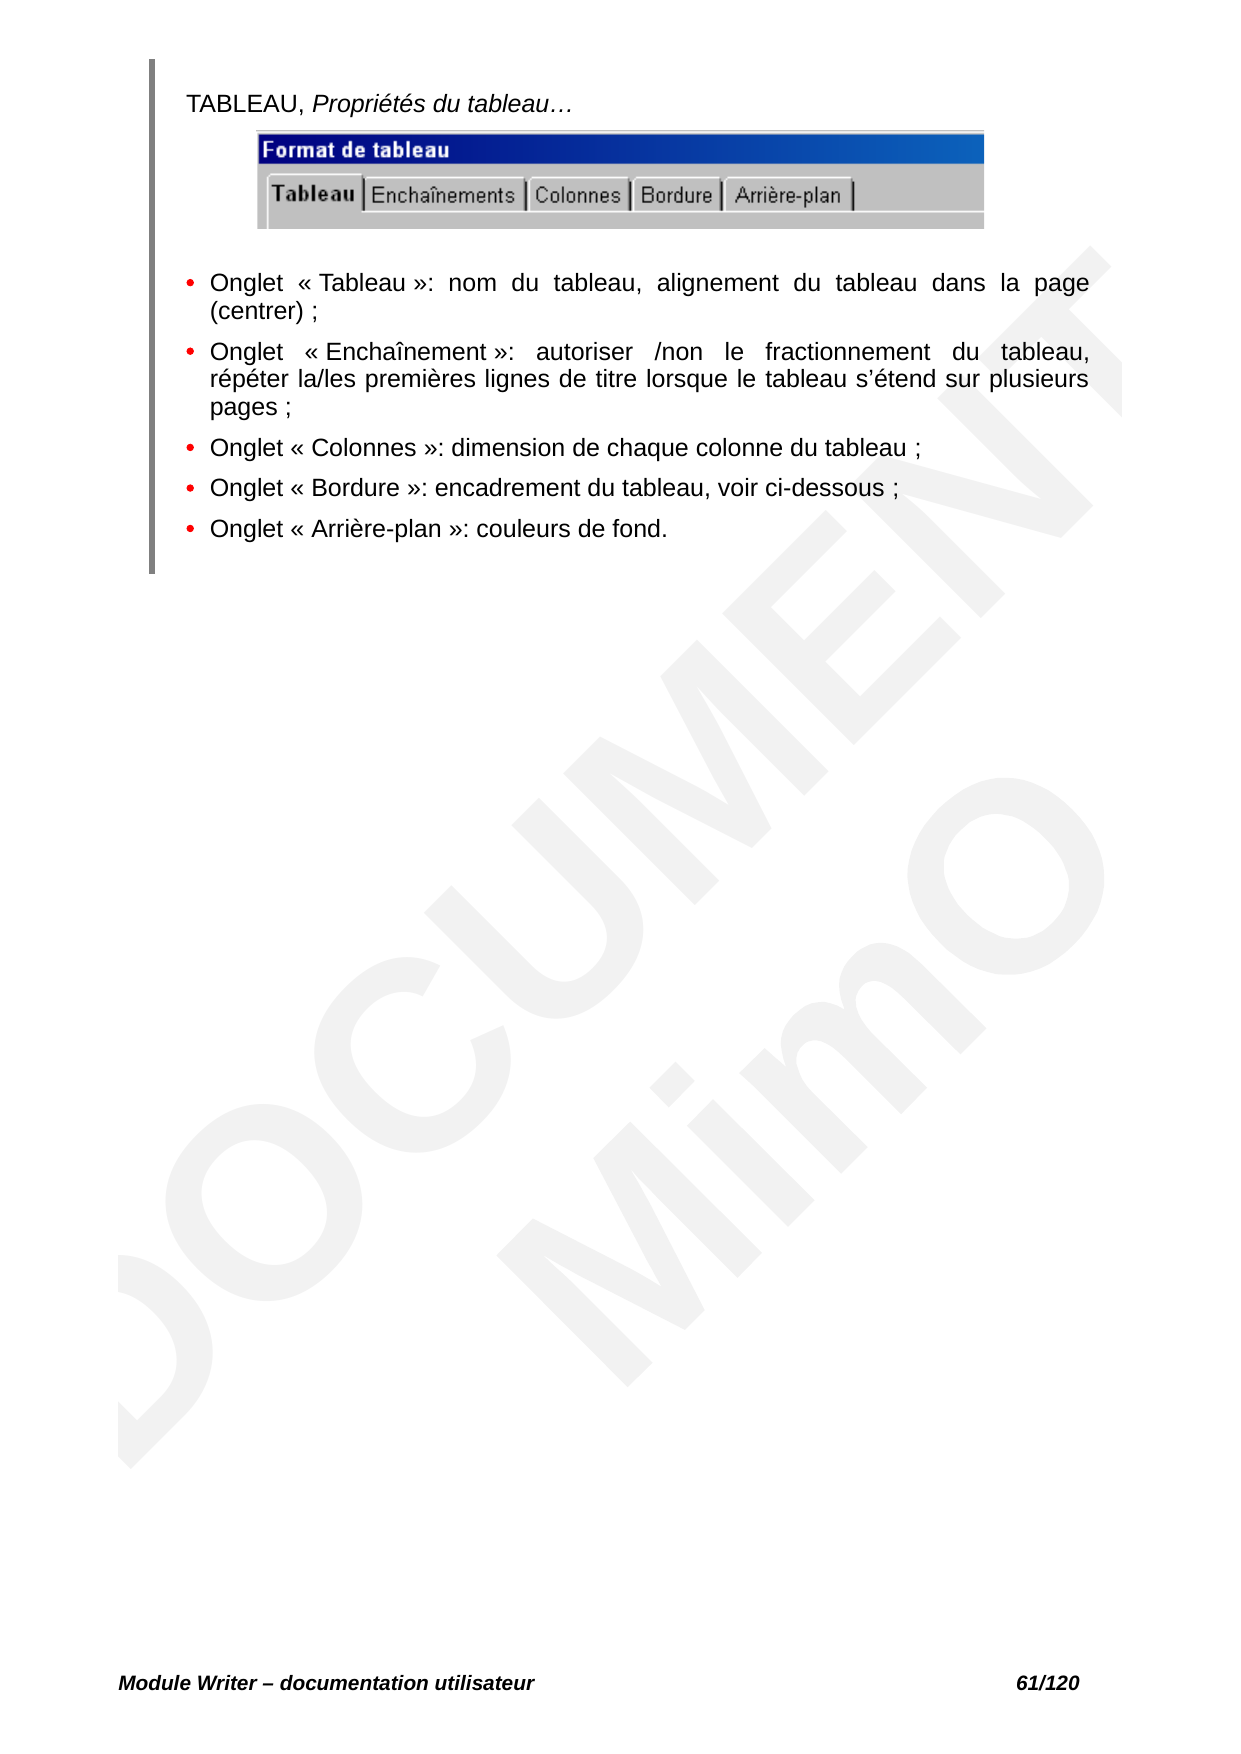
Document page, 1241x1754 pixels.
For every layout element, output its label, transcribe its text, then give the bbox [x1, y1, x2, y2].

list Onglet « Arrière-plan »: couleurs de fond. [155, 483, 1122, 574]
list Onglet « Enchaînement »: autoriser /non le fractionnement du tableau, répéter la/les premières lignes de titre lorsque le tableau s’étend sur plusieurs pages ; [155, 306, 1122, 402]
list Onglet « Tableau »: nom du tableau, alignement du tableau dans la page (centrer) ; [155, 238, 1122, 306]
list Onglet « Bordure »: encadrement du tableau, voir ci-dessous ; [155, 443, 1122, 483]
list Onglet « Colonnes »: dimension de chaque colonne du tableau ; [155, 402, 1122, 443]
text TABLEAU, Propriétés du tableau… [155, 59, 1122, 118]
